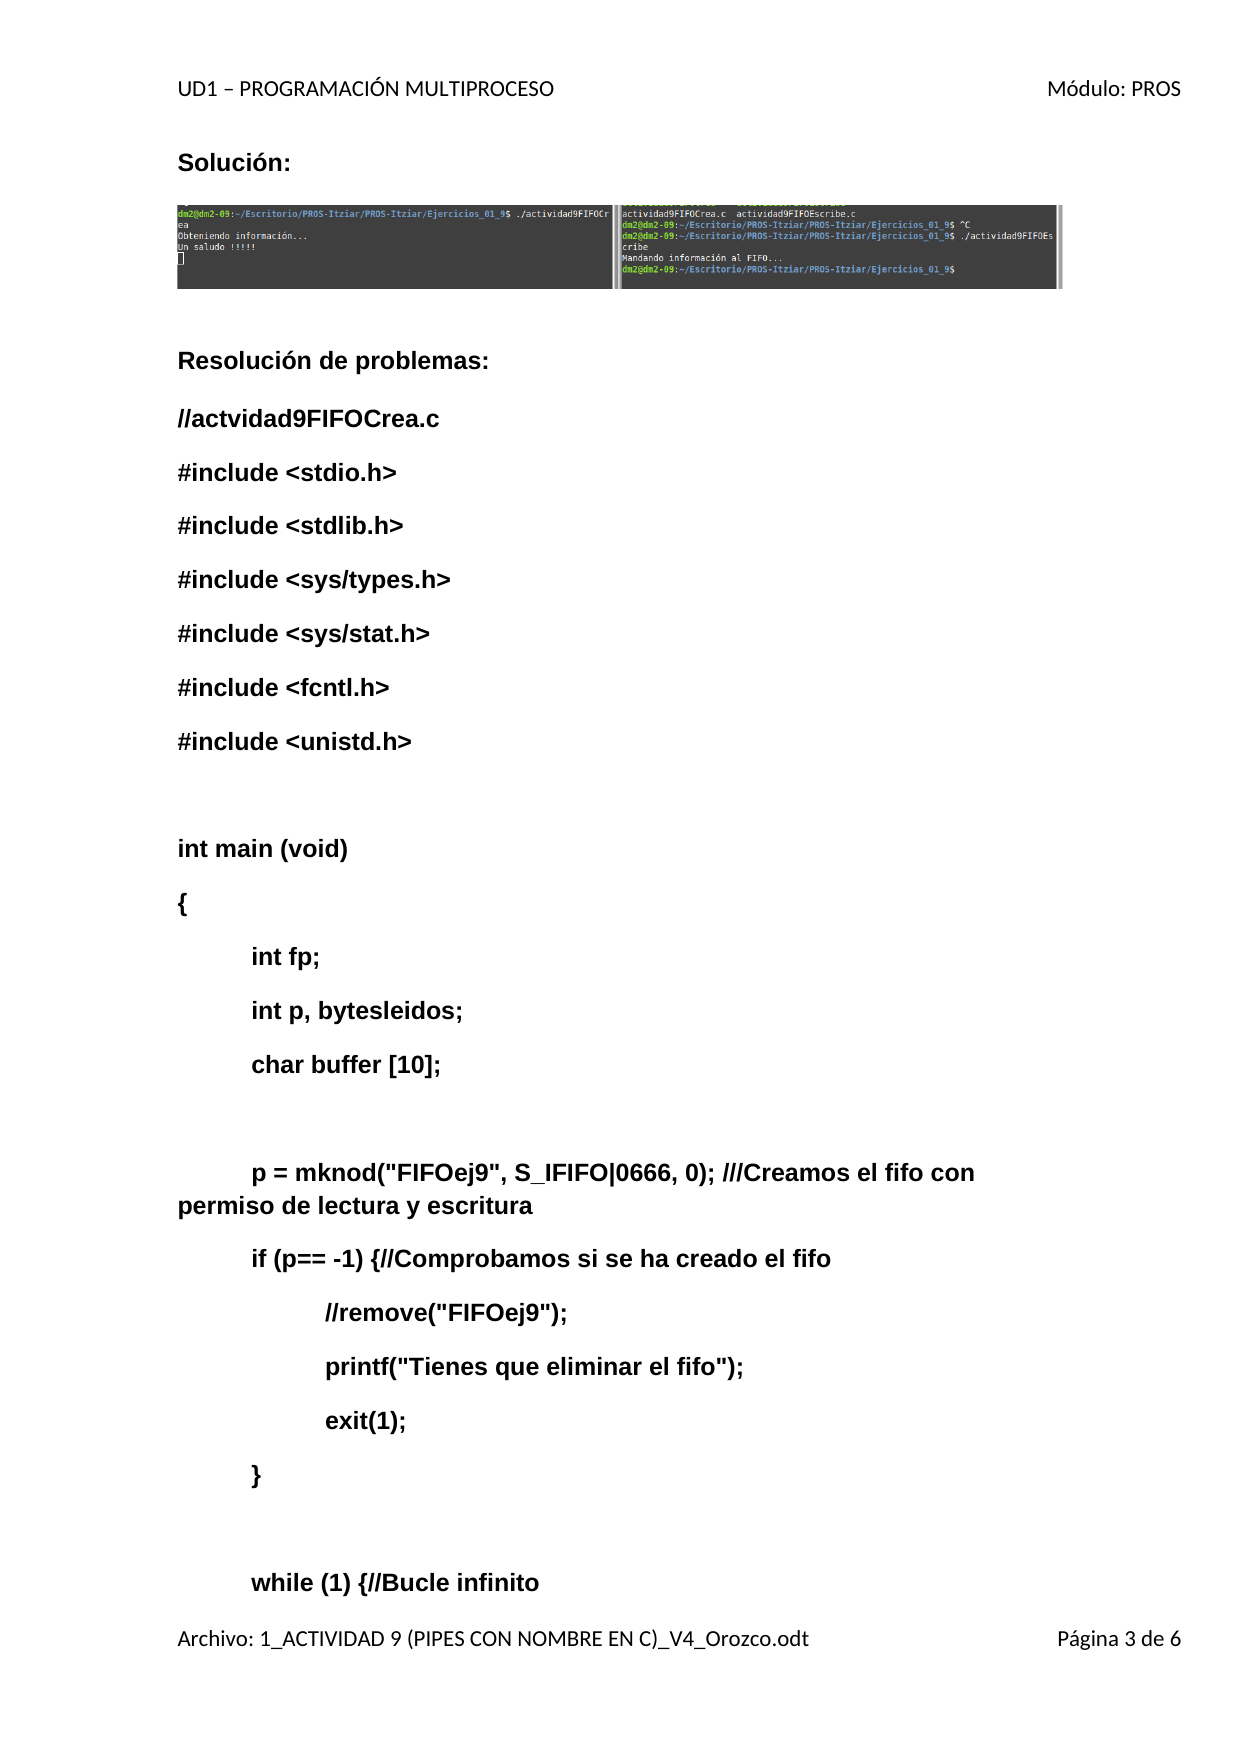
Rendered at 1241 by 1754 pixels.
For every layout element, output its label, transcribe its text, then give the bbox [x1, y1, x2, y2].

text exit(1); [177, 1406, 1063, 1435]
text } [177, 1460, 1063, 1489]
text #include <unistd.h> [177, 727, 1063, 756]
text { [177, 888, 1063, 917]
text if (p== -1) {//Comprobamos si se ha creado el fifo [177, 1244, 1063, 1273]
text #include <sys/types.h> [177, 565, 1063, 594]
text Resolución de problemas: [177, 346, 1063, 375]
text //actvidad9FIFOCrea.c [177, 404, 1063, 432]
text Solución: [177, 148, 1063, 176]
picture [177, 205, 1063, 289]
text #include <sys/stat.h> [177, 619, 1063, 648]
text #include <fcntl.h> [177, 673, 1063, 702]
text //remove("FIFOej9"); [177, 1298, 1063, 1327]
text printf("Tienes que eliminar el fifo"); [177, 1352, 1063, 1381]
text int main (void) [177, 834, 1063, 863]
text #include <stdlib.h> [177, 511, 1063, 540]
text int p, bytesleidos; [177, 996, 1063, 1025]
text p = mknod("FIFOej9", S_IFIFO|0666, 0); ///Creamos el fifo con permiso de lectura y escritura [177, 1158, 1063, 1219]
text char buffer [10]; [177, 1050, 1063, 1079]
text #include <stdio.h> [177, 457, 1063, 486]
text int fp; [177, 942, 1063, 971]
text while (1) {//Bucle infinito [177, 1568, 1063, 1596]
